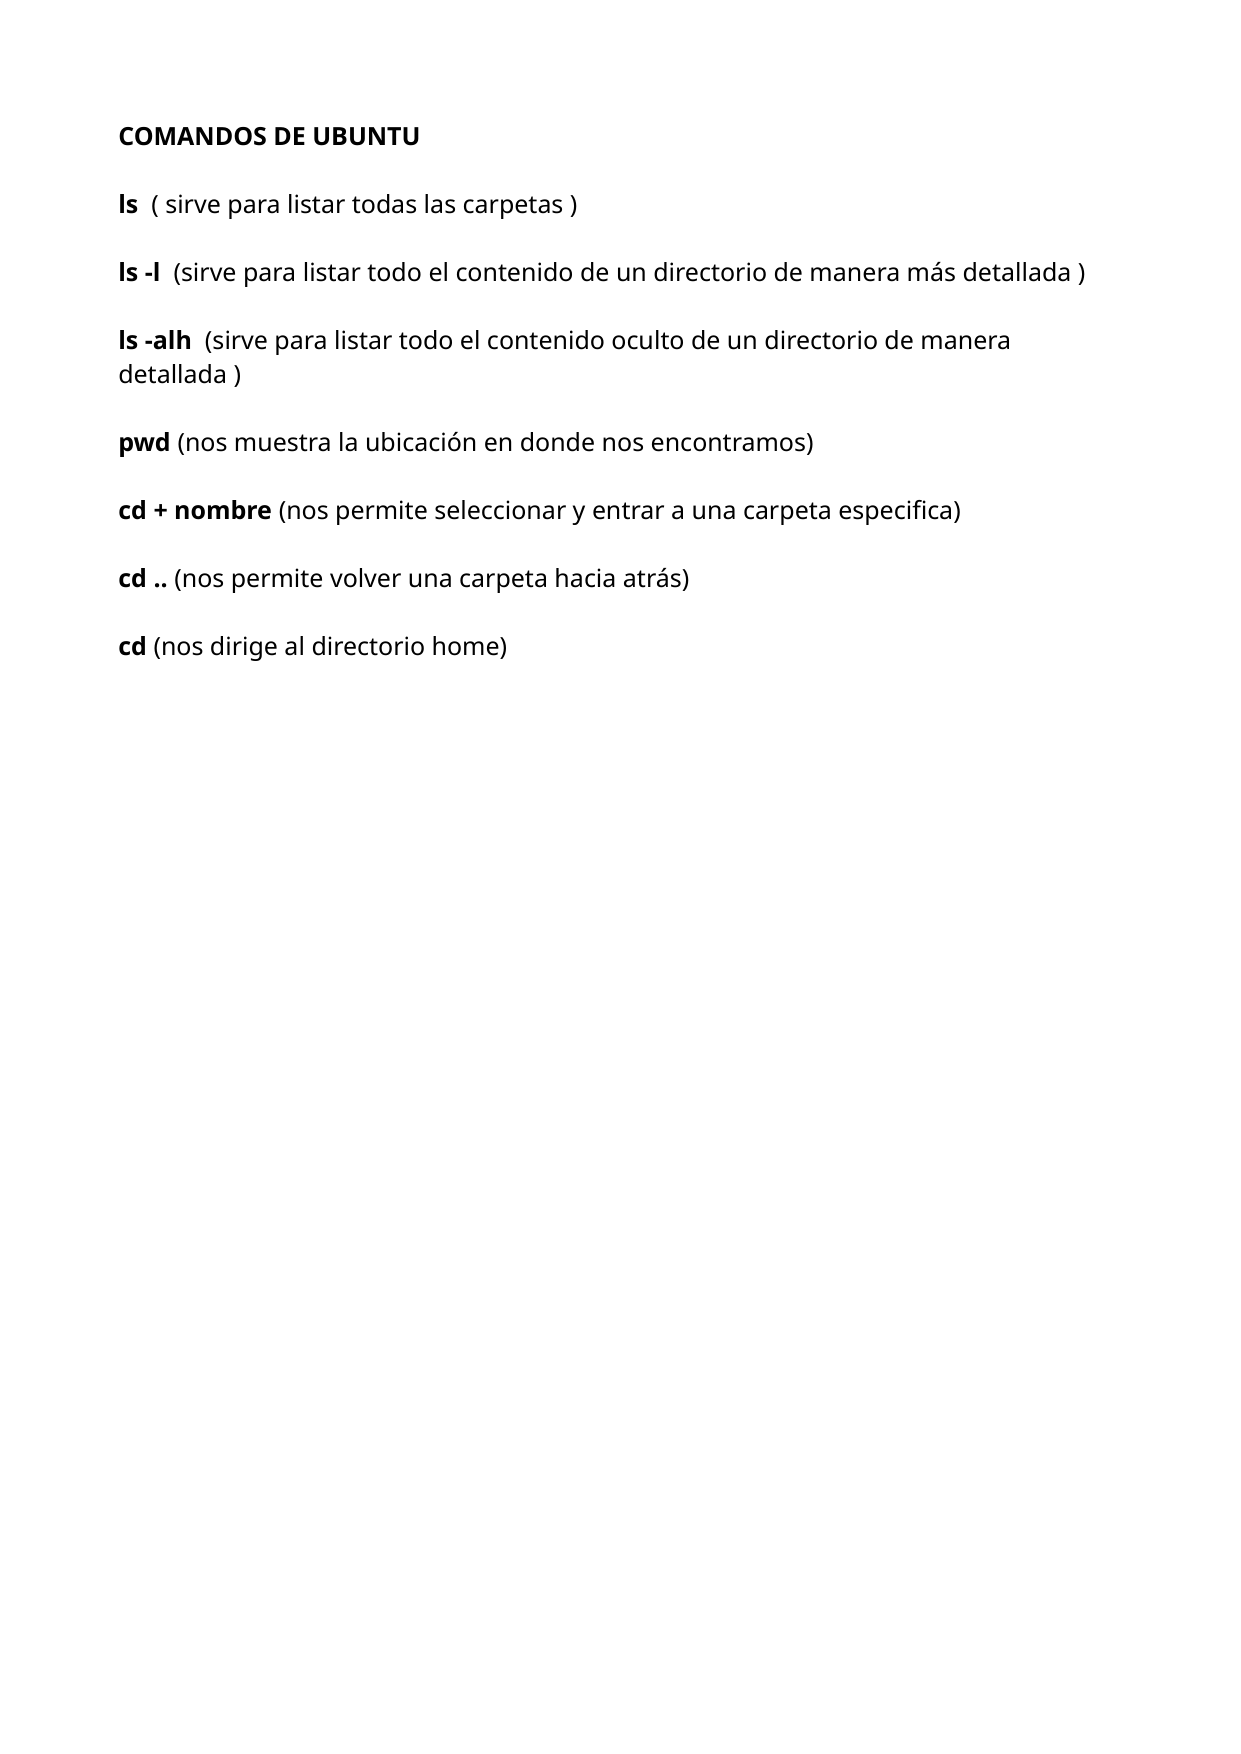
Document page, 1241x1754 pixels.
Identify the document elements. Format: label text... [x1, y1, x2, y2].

text ls -l (sirve para listar todo el contenido de un directorio de manera más detallada ) [118, 254, 1122, 288]
text ls ( sirve para listar todas las carpetas ) [118, 186, 1122, 220]
text cd (nos dirige al directorio home) [118, 629, 1122, 663]
text cd .. (nos permite volver una carpeta hacia atrás) [118, 561, 1122, 595]
text cd + nombre (nos permite seleccionar y entrar a una carpeta especifica) [118, 493, 1122, 527]
text COMANDOS DE UBUNTU [118, 118, 1122, 152]
text ls -alh (sirve para listar todo el contenido oculto de un directorio de manera detallada ) [118, 322, 1122, 391]
text pwd (nos muestra la ubicación en donde nos encontramos) [118, 425, 1122, 459]
